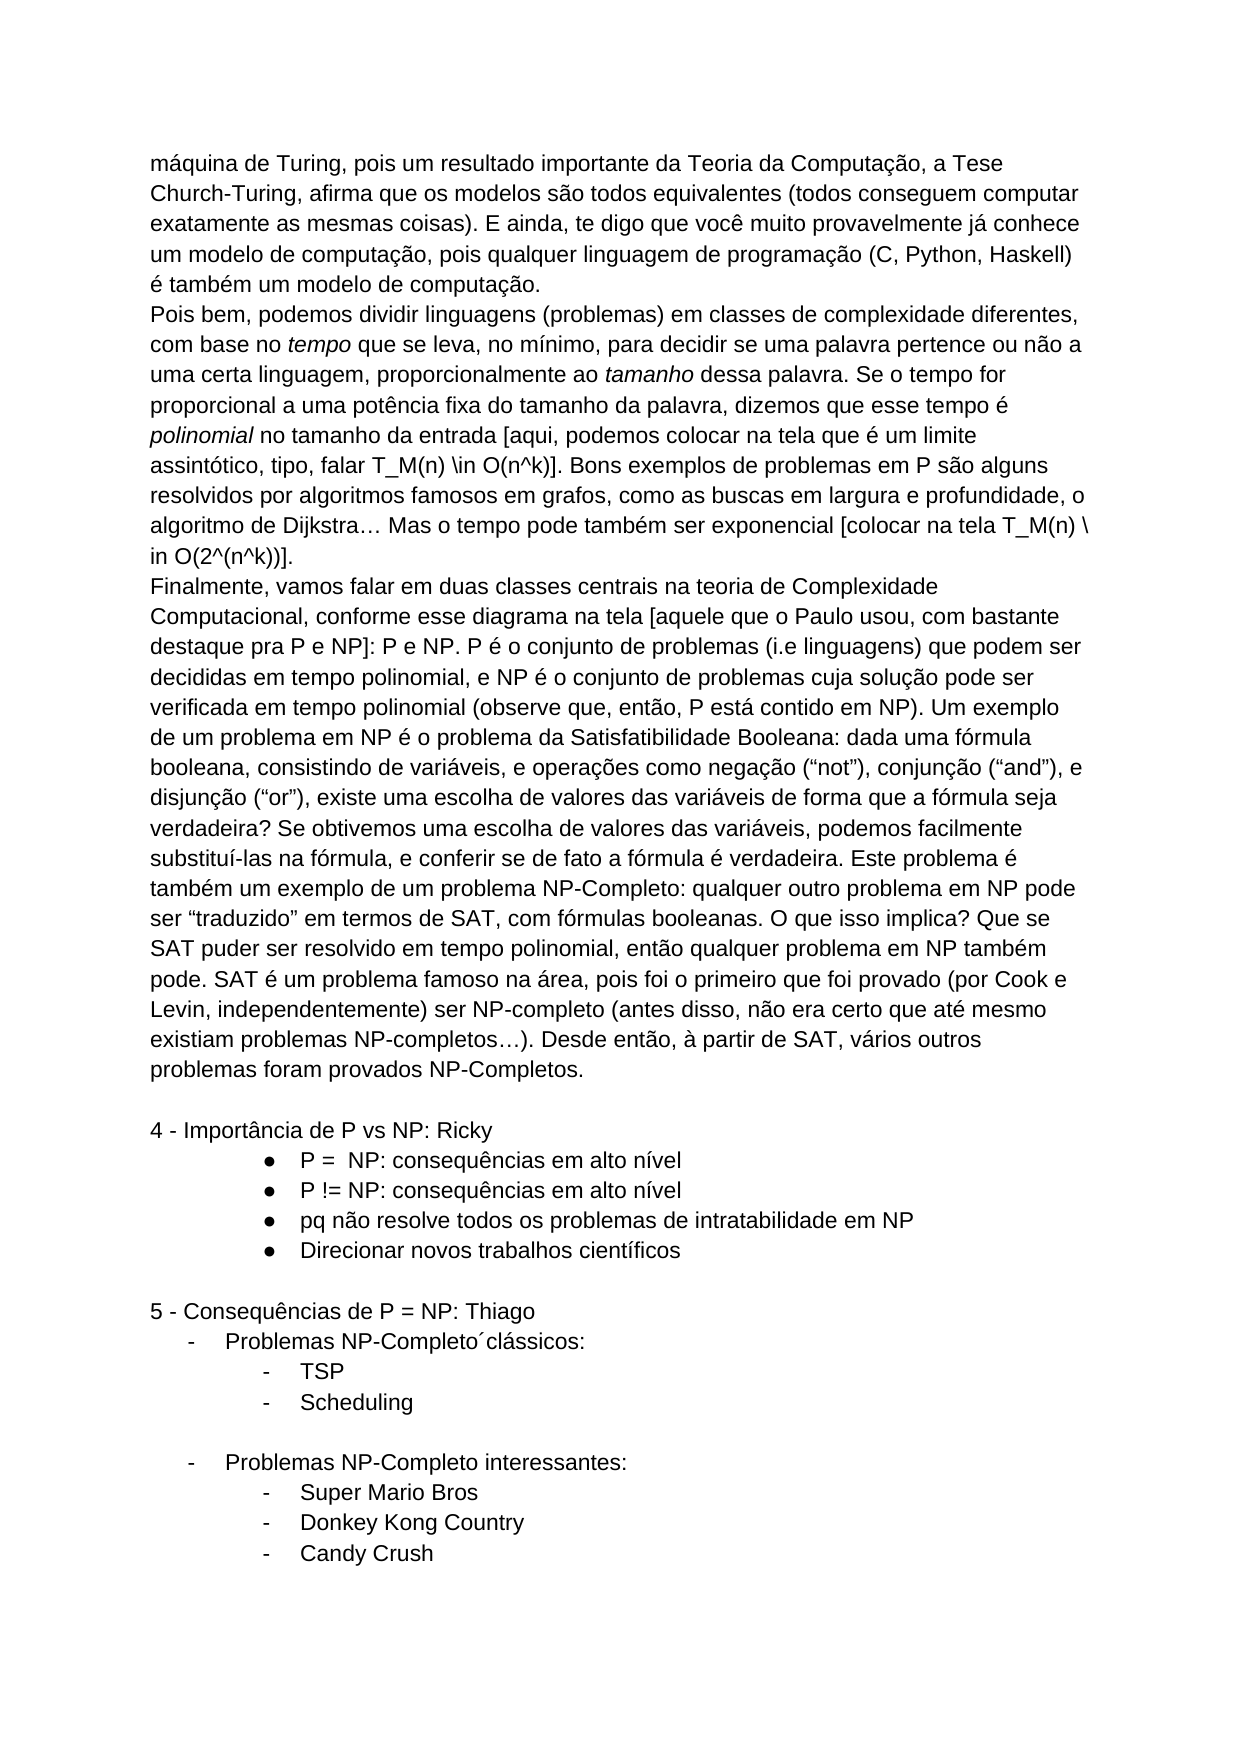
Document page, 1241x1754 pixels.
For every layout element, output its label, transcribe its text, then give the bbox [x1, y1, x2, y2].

text 5 - Consequências de P = NP: Thiago [150, 1298, 1090, 1324]
list Candy Crush [262, 1539, 1090, 1566]
text Finalmente, vamos falar em duas classes centrais na teoria de Complexidade Computacional, conforme esse diagrama na tela [aquele que o Paulo usou, com bastante destaque pra P e NP]: P e NP. P é o conjunto de problemas (i.e linguagens) que podem ser decididas em tempo polinomial, e NP é o conjunto de problemas cuja solução pode ser verificada em tempo polinomial (observe que, então, P está contido em NP). Um exemplo de um problema em NP é o problema da Satisfatibilidade Booleana: dada uma fórmula booleana, consistindo de variáveis, e operações como negação (“not”), conjunção (“and”), e disjunção (“or”), existe uma escolha de valores das variáveis de forma que a fórmula seja verdadeira? Se obtivemos uma escolha de valores das variáveis, podemos facilmente substituí-las na fórmula, e conferir se de fato a fórmula é verdadeira. Este problema é também um exemplo de um problema NP-Completo: qualquer outro problema em NP pode ser “traduzido” em termos de SAT, com fórmulas booleanas. O que isso implica? Que se SAT puder ser resolvido em tempo polinomial, então qualquer problema em NP também pode. SAT é um problema famoso na área, pois foi o primeiro que foi provado (por Cook e Levin, independentemente) ser NP-completo (antes disso, não era certo que até mesmo existiam problemas NP-completos…). Desde então, à partir de SAT, vários outros problemas foram provados NP-Completos. [150, 573, 1090, 1083]
list P != NP: consequências em alto nível [262, 1177, 1090, 1203]
list TSP [262, 1358, 1090, 1385]
text máquina de Turing, pois um resultado importante da Teoria da Computação, a Tese Church-Turing, afirma que os modelos são todos equivalentes (todos conseguem computar exatamente as mesmas coisas). E ainda, te digo que você muito provavelmente já conhece um modelo de computação, pois qualquer linguagem de programação (C, Python, Haskell) é também um modelo de computação. [150, 150, 1090, 297]
list Direcionar novos trabalhos científicos [262, 1237, 1090, 1264]
list Super Mario Bros [262, 1479, 1090, 1506]
list Scheduling [262, 1388, 1090, 1415]
list Donkey Kong Country [262, 1509, 1090, 1536]
list P = NP: consequências em alto nível [262, 1147, 1090, 1173]
text Pois bem, podemos dividir linguagens (problemas) em classes de complexidade diferentes, com base no tempo que se leva, no mínimo, para decidir se uma palavra pertence ou não a uma certa linguagem, proporcionalmente ao tamanho dessa palavra. Se o tempo for proporcional a uma potência fixa do tamanho da palavra, dizemos que esse tempo é polinomial no tamanho da entrada [aqui, podemos colocar na tela que é um limite assintótico, tipo, falar T_M(n) \in O(n^k)]. Bons exemplos de problemas em P são alguns resolvidos por algoritmos famosos em grafos, como as buscas em largura e profundidade, o algoritmo de Dijkstra… Mas o tempo pode também ser exponencial [colocar na tela T_M(n) \in O(2^(n^k))]. [150, 301, 1090, 569]
text 4 - Importância de P vs NP: Ricky [150, 1117, 1090, 1143]
list pq não resolve todos os problemas de intratabilidade em NP [262, 1207, 1090, 1234]
list Problemas NP-Completo interessantes: [187, 1449, 1090, 1475]
list Problemas NP-Completo´clássicos: [187, 1328, 1090, 1354]
